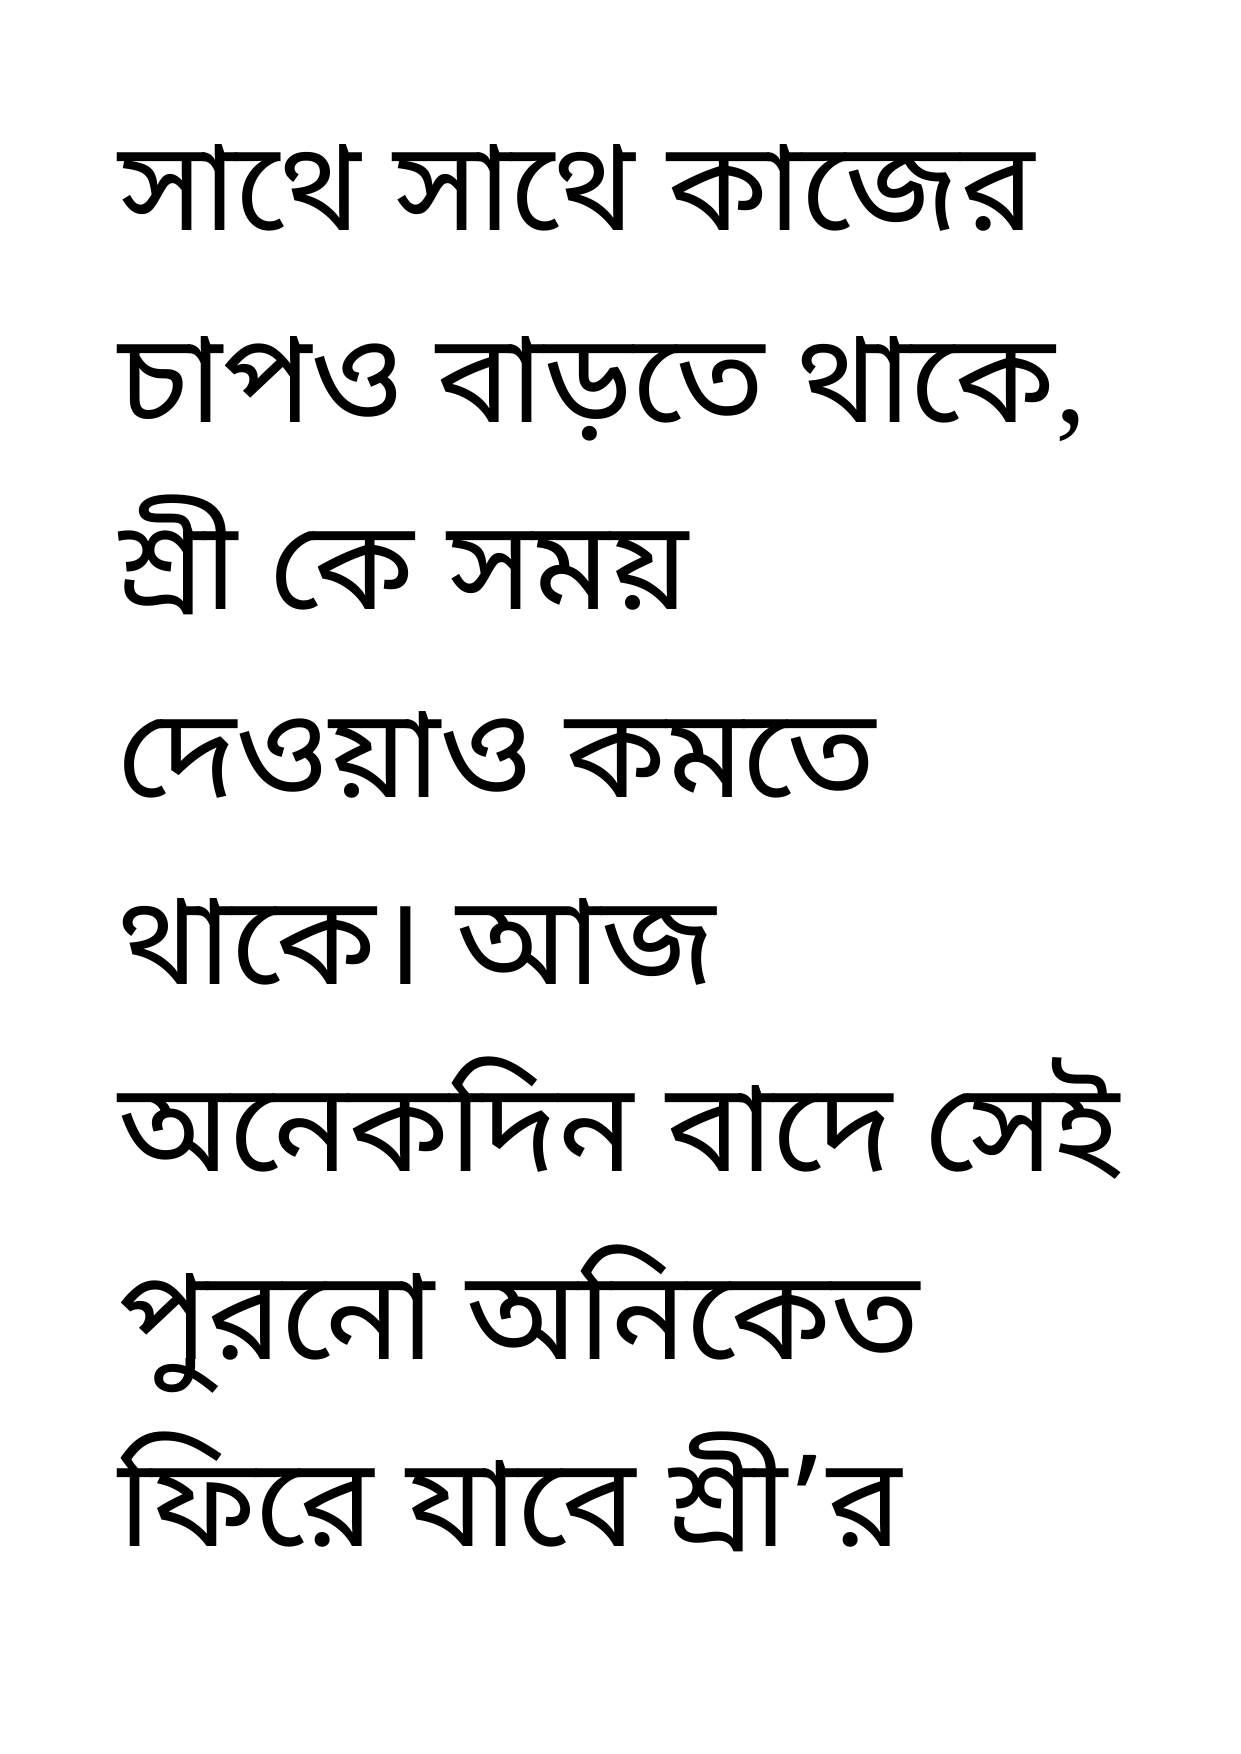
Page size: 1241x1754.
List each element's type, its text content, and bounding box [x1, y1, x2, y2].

text সাথে সাথে কাজের চাপও বাড়তে থাকে, শ্রী কে সময় দেওয়াও কমতে থাকে। আজ অনেকদিন বাদে সেই পুরনো অনিকেত ফিরে যাবে শ্রী’র [118, 118, 1122, 1598]
